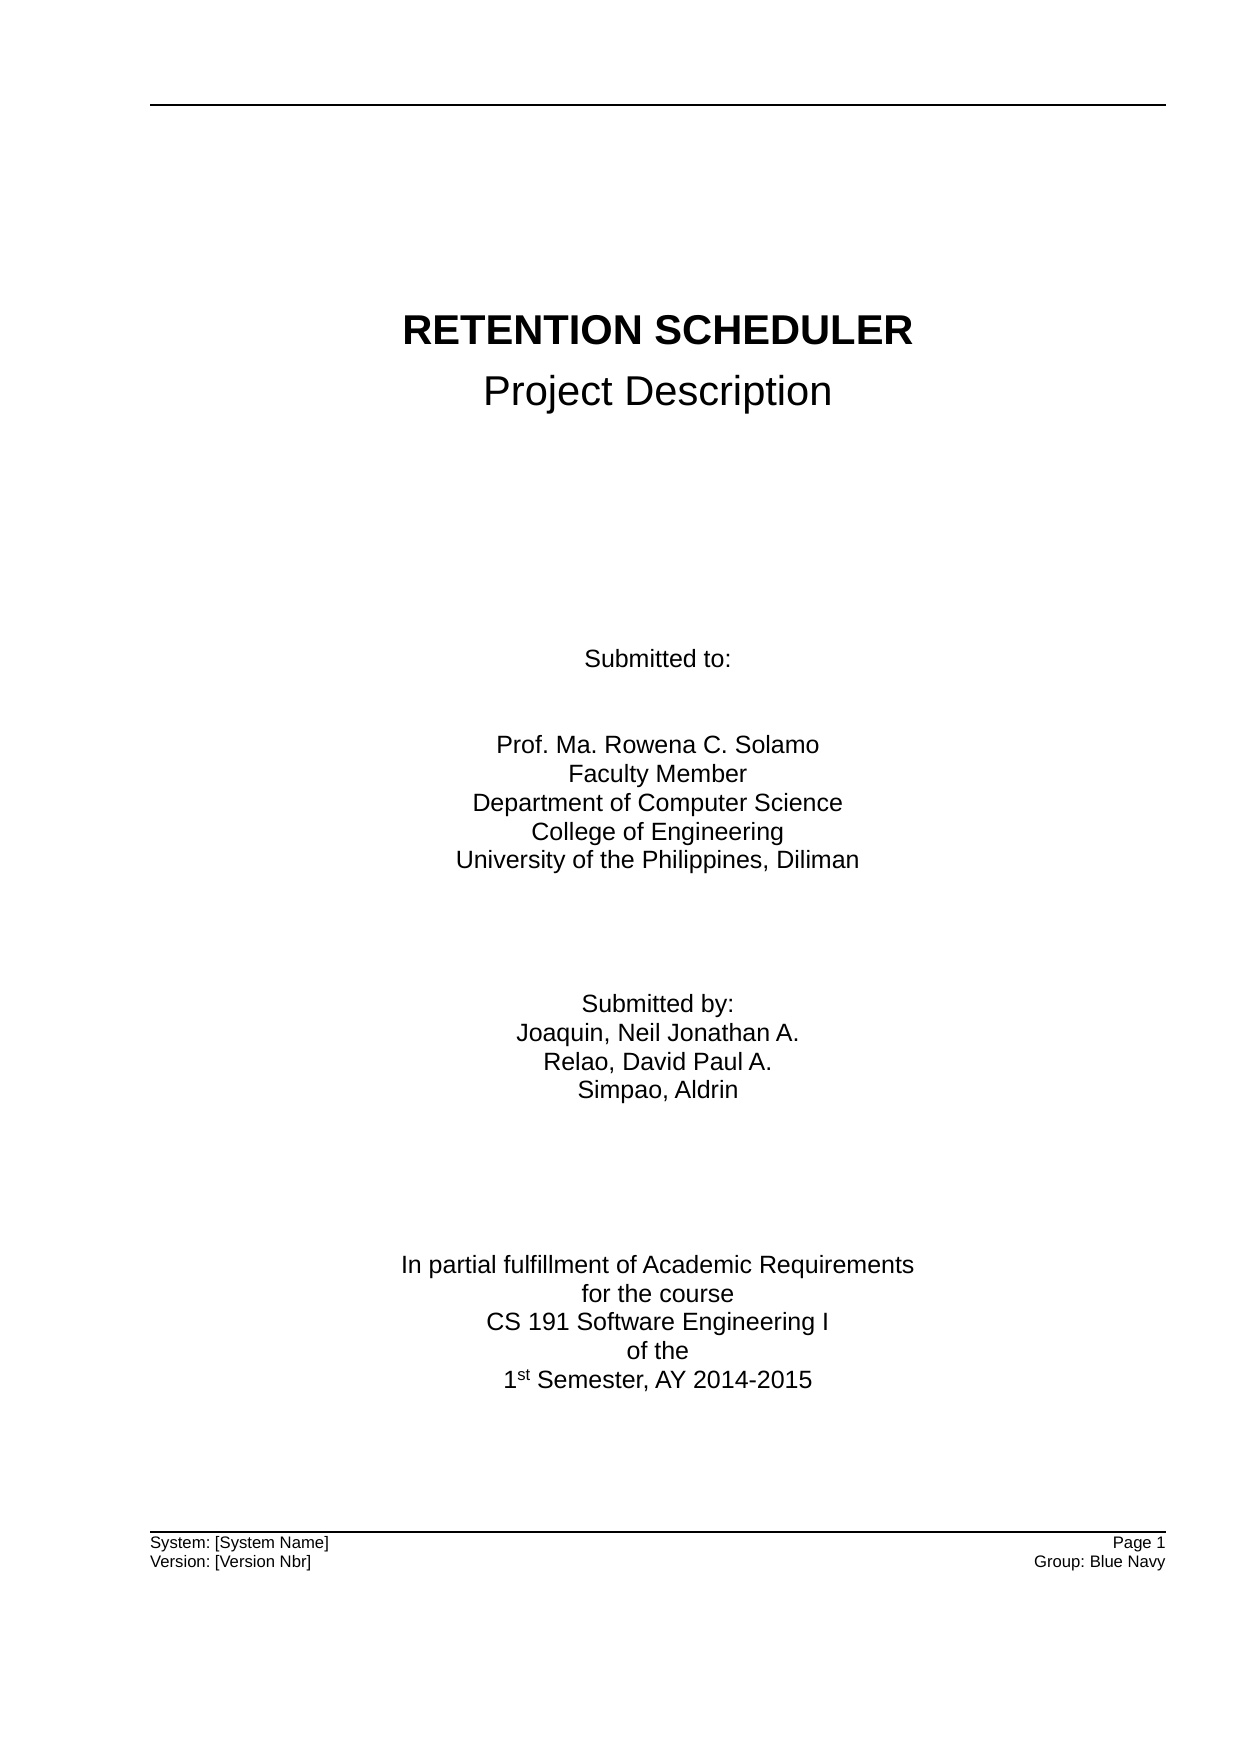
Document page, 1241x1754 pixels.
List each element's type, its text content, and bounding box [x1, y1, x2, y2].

text Joaquin, Neil Jonathan A. [150, 1018, 1166, 1046]
text Project Description [150, 366, 1166, 414]
text University of the Philippines, Diliman [150, 845, 1166, 874]
text College of Engineering [150, 816, 1166, 845]
text Relao, David Paul A. [150, 1046, 1166, 1075]
text CS 191 Software Engineering I [150, 1307, 1166, 1336]
subtitle RETENTION SCHEDULER [150, 306, 1166, 353]
text Submitted to: [150, 644, 1166, 673]
text Submitted by: [150, 989, 1166, 1018]
text Prof. Ma. Rowena C. Solamo [150, 730, 1166, 759]
text In partial fulfillment of Academic Requirements [150, 1250, 1166, 1278]
text Simpao, Aldrin [150, 1075, 1166, 1104]
text Faculty Member [150, 759, 1166, 788]
text Department of Computer Science [150, 788, 1166, 816]
text 1st Semester, AY 2014-2015 [150, 1365, 1166, 1393]
text of the [150, 1336, 1166, 1365]
text for the course [150, 1278, 1166, 1307]
